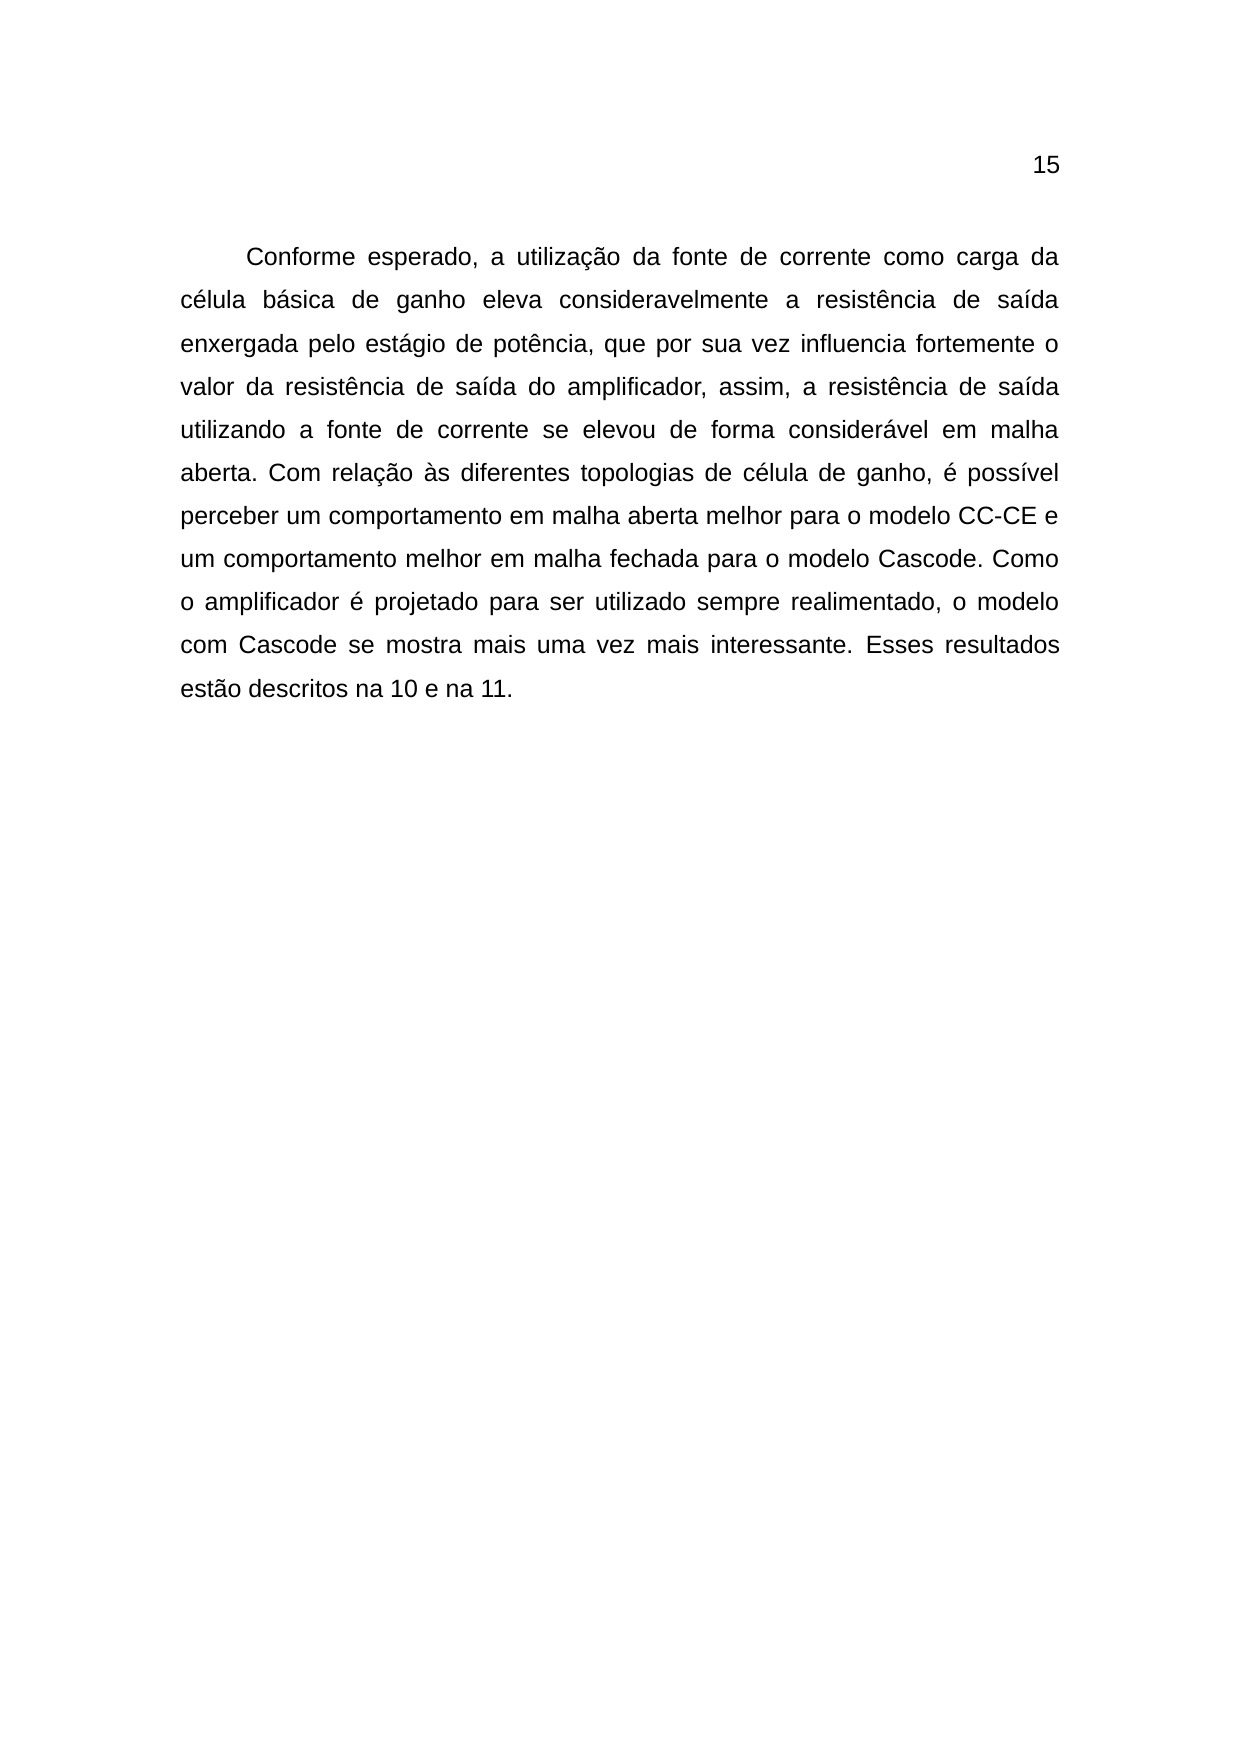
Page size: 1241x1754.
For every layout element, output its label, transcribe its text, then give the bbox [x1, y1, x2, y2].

text Conforme esperado, a utilização da fonte de corrente como carga da célula básica de ganho eleva consideravelmente a resistência de saída enxergada pelo estágio de potência, que por sua vez influencia fortemente o valor da resistência de saída do amplificador, assim, a resistência de saída utilizando a fonte de corrente se elevou de forma considerável em malha aberta. Com relação às diferentes topologias de célula de ganho, é possível perceber um comportamento em malha aberta melhor para o modelo CC-CE e um comportamento melhor em malha fechada para o modelo Cascode. Como o amplificador é projetado para ser utilizado sempre realimentado, o modelo com Cascode se mostra mais uma vez mais interessante. Esses resultados estão descritos na Tabela 10 e na Tabela 11. [180, 242, 1060, 702]
